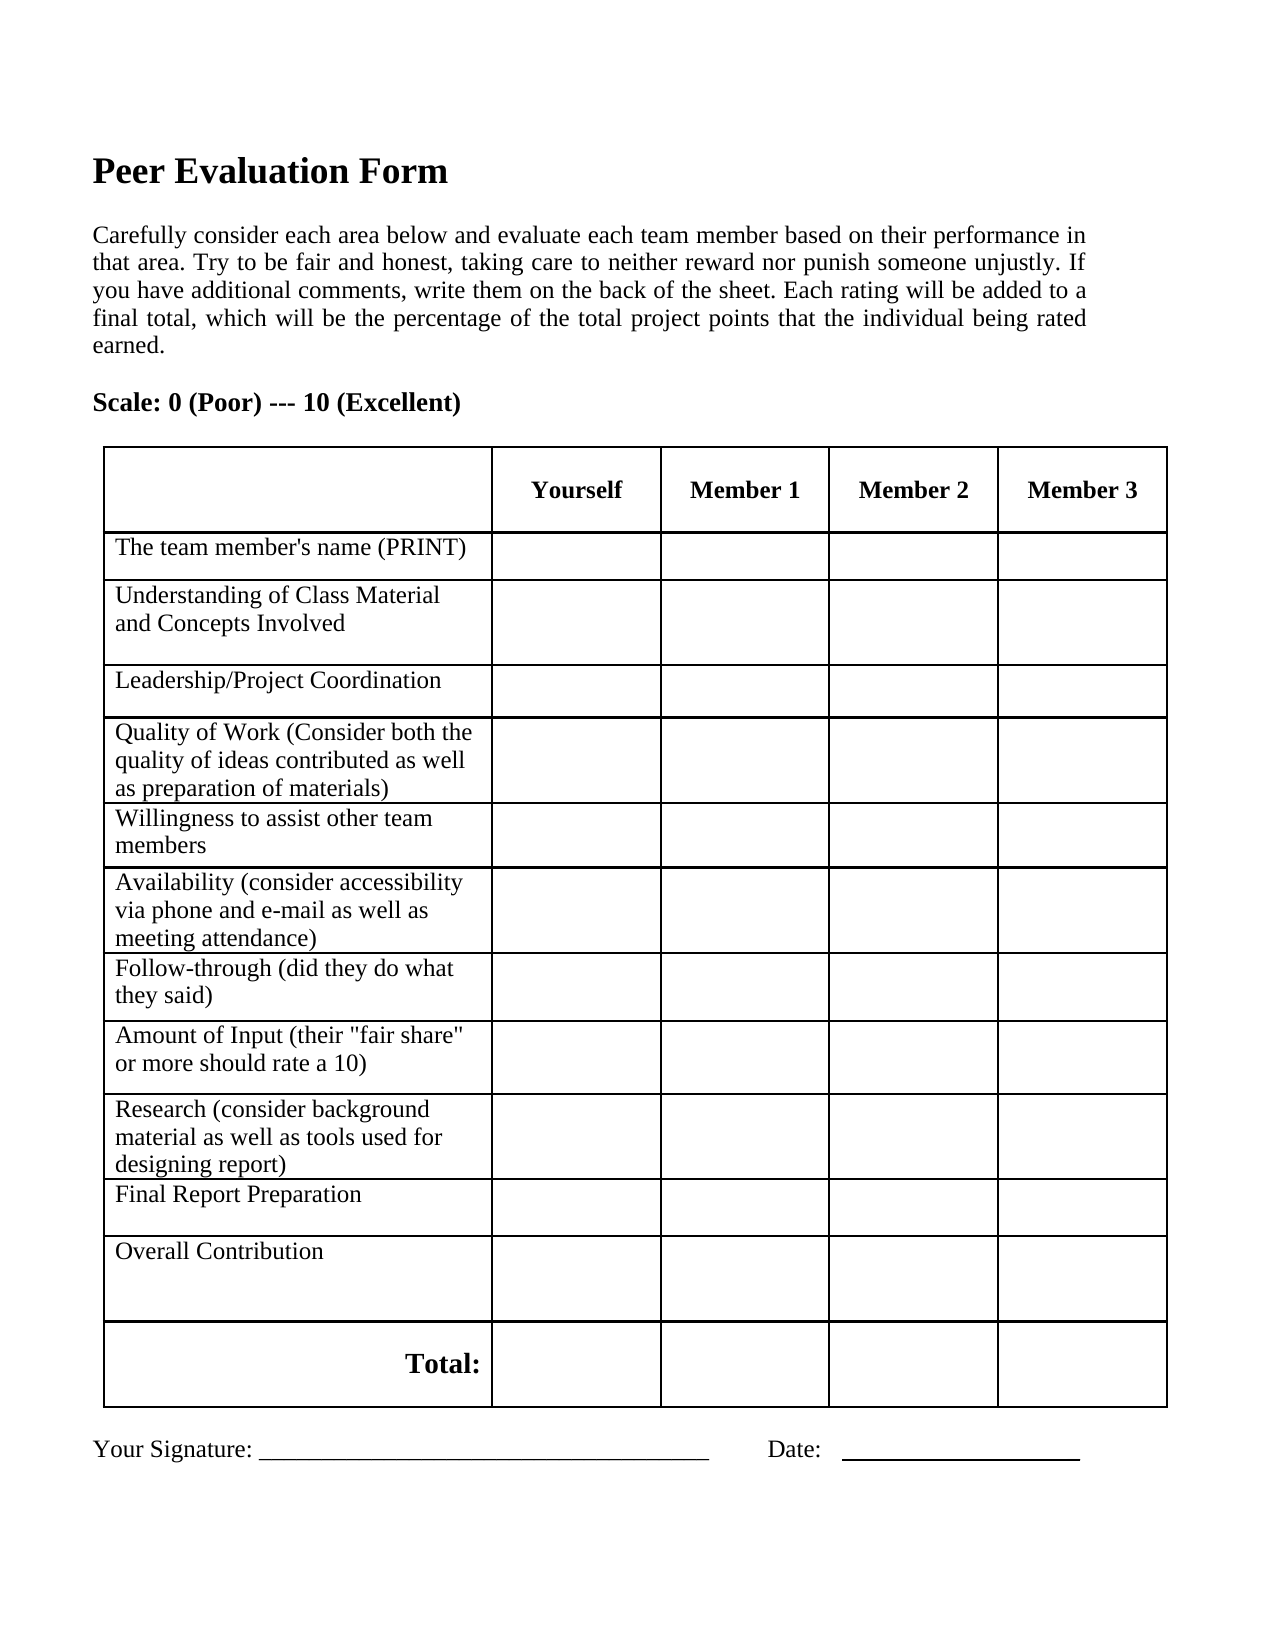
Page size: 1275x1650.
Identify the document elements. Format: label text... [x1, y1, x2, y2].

text Peer Evaluation Form [92, 150, 1087, 192]
table_cell Final Report Preparation [105, 1180, 491, 1235]
table_cell [999, 581, 1166, 664]
table_cell [662, 1022, 828, 1093]
table_cell Willingness to assist other team members [105, 804, 491, 866]
table_cell [493, 954, 660, 1019]
table_cell [493, 534, 660, 579]
table_header [105, 448, 491, 531]
table_cell [662, 534, 828, 579]
table_cell [662, 954, 828, 1019]
table_cell [662, 719, 828, 802]
table_cell [493, 581, 660, 664]
table_cell The team member's name (PRINT) [105, 534, 491, 579]
table_cell [999, 534, 1166, 579]
table_cell [999, 719, 1166, 802]
table_header Yourself [493, 448, 660, 531]
table_header Member 1 [662, 448, 828, 531]
table_cell [493, 1180, 660, 1235]
table_cell [830, 534, 997, 579]
table_cell [493, 869, 660, 952]
table_cell [999, 804, 1166, 866]
table_cell [493, 719, 660, 802]
table_cell [830, 804, 997, 866]
table_header Member 3 [999, 448, 1166, 531]
table_cell [830, 869, 997, 952]
text Your Signature: ____________________________________ Date: _ [92, 1408, 1087, 1463]
text Carefully consider each area below and evaluate each team member based on their performance in that area. Try to be fair and honest, taking care to neither reward nor punish someone unjustly. If you have additional comments, write them on the back of the sheet. Each rating will be added to a final total, which will be the percentage of the total project points that the individual being rated earned. Scale: 0 (Poor) --- 10 (Excellent) [92, 221, 1087, 417]
table_cell [830, 1095, 997, 1178]
table_cell [830, 1180, 997, 1235]
table_cell [662, 869, 828, 952]
table_cell Leadership/Project Coordination [105, 666, 491, 716]
table_cell [999, 954, 1166, 1019]
table_cell [493, 1022, 660, 1093]
table_cell Research (consider background material as well as tools used for designing report) [105, 1095, 491, 1178]
table_cell [830, 719, 997, 802]
table_header Member 2 [830, 448, 997, 531]
table_cell Amount of Input (their "fair share" or more should rate a 10) [105, 1022, 491, 1093]
table_cell [999, 1022, 1166, 1093]
table_cell [830, 1323, 997, 1406]
table_cell [999, 666, 1166, 716]
table_cell [662, 1237, 828, 1320]
table_cell [999, 1323, 1166, 1406]
table_cell [662, 581, 828, 664]
table_cell Total: [105, 1323, 491, 1406]
table_cell [493, 804, 660, 866]
table_cell [830, 1022, 997, 1093]
table_cell [662, 1095, 828, 1178]
table_cell Quality of Work (Consider both the quality of ideas contributed as well as preparation of materials) [105, 719, 491, 802]
table_cell [999, 1095, 1166, 1178]
table_cell [662, 1180, 828, 1235]
table_cell [662, 804, 828, 866]
table_cell [830, 666, 997, 716]
table_cell [999, 869, 1166, 952]
table_cell Availability (consider accessibility via phone and e-mail as well as meeting attendance) [105, 869, 491, 952]
table_cell [493, 1237, 660, 1320]
table_cell Follow-through (did they do what they said) [105, 954, 491, 1019]
table_cell [493, 666, 660, 716]
table_cell [999, 1180, 1166, 1235]
table_cell [999, 1237, 1166, 1320]
table_cell [662, 666, 828, 716]
table_cell Overall Contribution [105, 1237, 491, 1320]
table_cell [493, 1323, 660, 1406]
table_cell [493, 1095, 660, 1178]
table_cell [662, 1323, 828, 1406]
table_cell [830, 581, 997, 664]
table_cell Understanding of Class Material and Concepts Involved [105, 581, 491, 664]
table_cell [830, 954, 997, 1019]
table_cell [830, 1237, 997, 1320]
